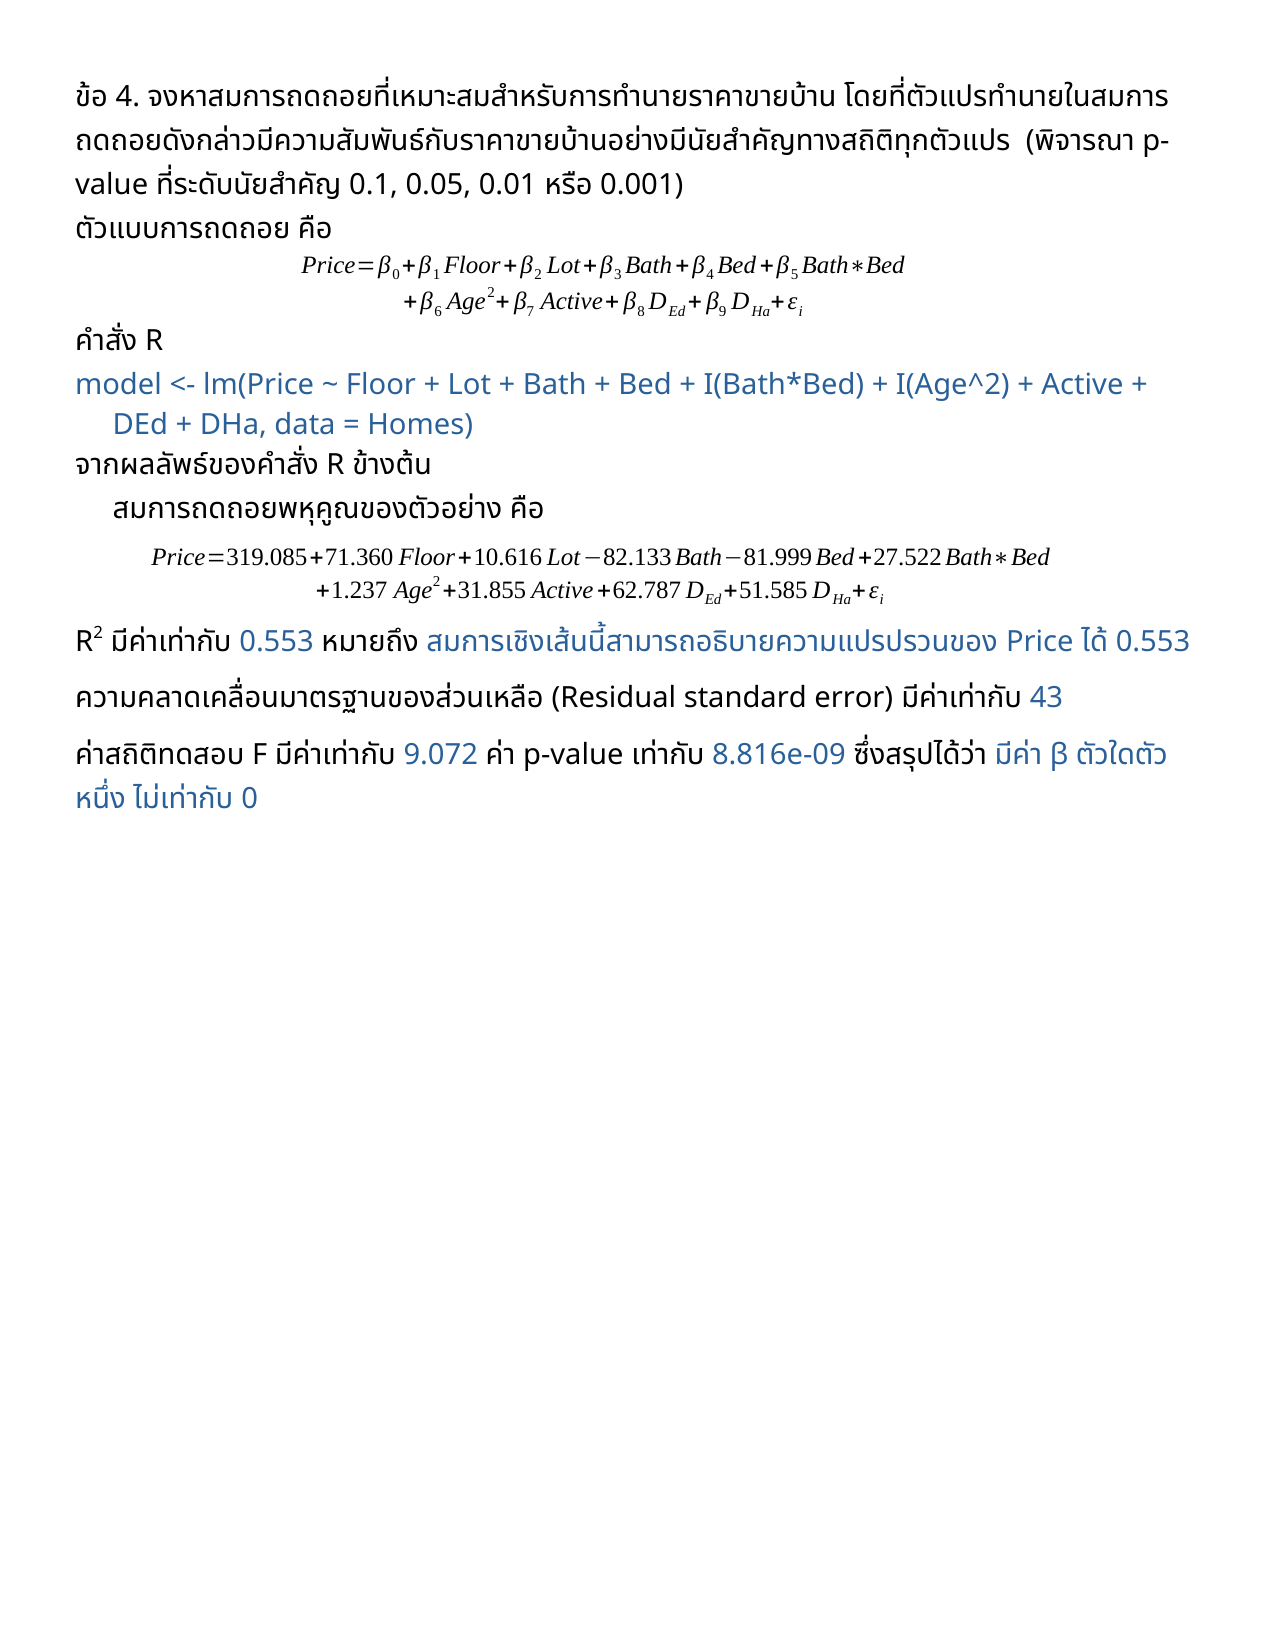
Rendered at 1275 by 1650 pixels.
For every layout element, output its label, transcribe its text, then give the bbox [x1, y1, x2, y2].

text คำสั่ง R [75, 319, 1200, 363]
text สมการถดถอยพหุคูณของตัวอย่าง คือ [75, 487, 1200, 531]
text model <- lm(Price ~ Floor + Lot + Bath + Bed + I(Bath*Bed) + I(Age^2) + Active + DEd + DHa, data = Homes) [75, 363, 1200, 443]
text ข้อ 4. จงหาสมการถดถอยที่เหมาะสมสำหรับการทำนายราคาขายบ้าน โดยที่ตัวแปรทำนายในสมการถดถอยดังกล่าวมีความสัมพันธ์กับราคาขายบ้านอย่างมีนัยสำคัญทางสถิติทุกตัวแปร (พิจารณา p-value ที่ระดับนัยสำคัญ 0.1, 0.05, 0.01 หรือ 0.001) [75, 75, 1200, 208]
text ค่าสถิติทดสอบ F มีค่าเท่ากับ 9.072 ค่า p-value เท่ากับ 8.816e-09 ซึ่งสรุปได้ว่า มีค่า β ตัวใดตัวหนึ่ง ไม่เท่ากับ 0 [75, 733, 1200, 822]
text ตัวแบบการถดถอย คือ [75, 208, 1200, 252]
text R2 มีค่าเท่ากับ 0.553 หมายถึง สมการเชิงเส้นนี้สามารถอธิบายความแปรปรวนของ Price ได้ 0.553 [75, 620, 1200, 664]
text ความคลาดเคลื่อนมาตรฐานของส่วนเหลือ (Residual standard error) มีค่าเท่ากับ 43 [75, 677, 1200, 721]
text จากผลลัพธ์ของคำสั่ง R ข้างต้น [75, 443, 1200, 487]
